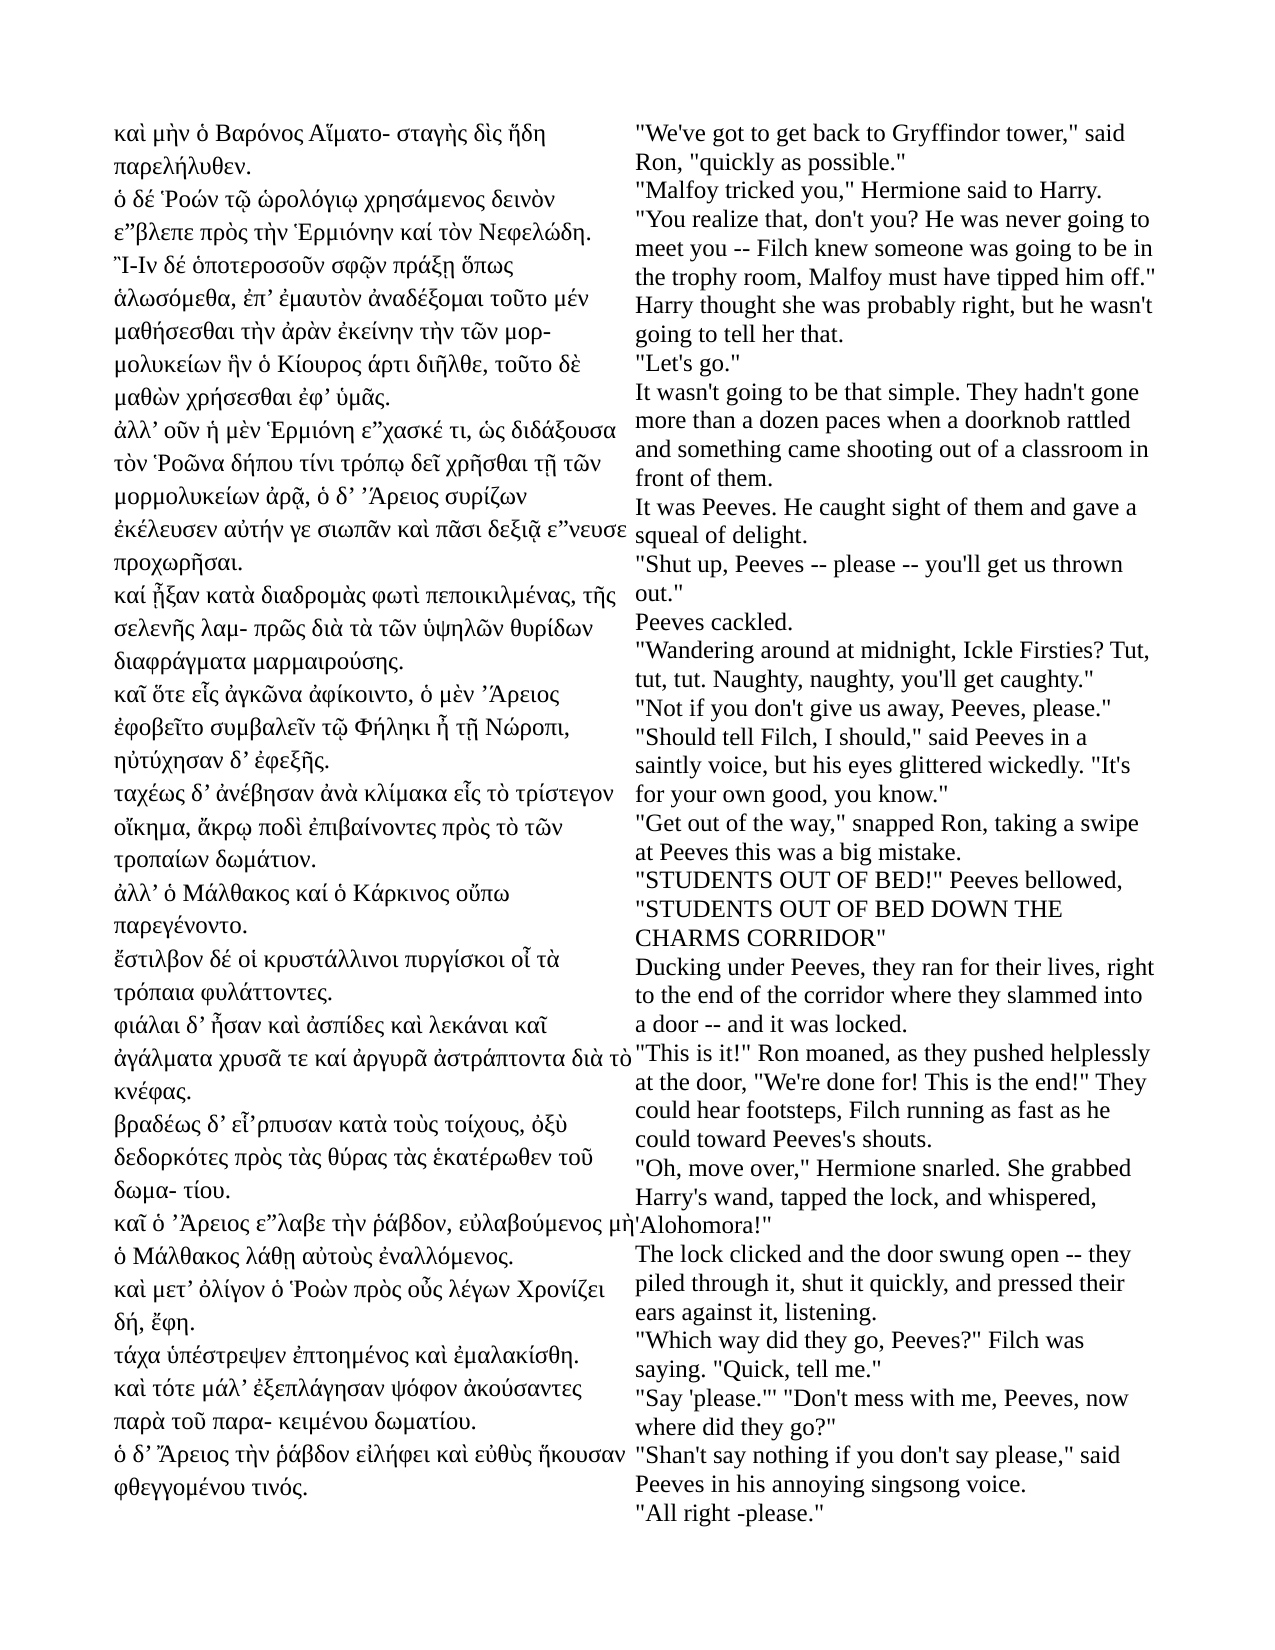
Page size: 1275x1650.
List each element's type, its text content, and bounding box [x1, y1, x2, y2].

table_cell "We've got to get back to Gryffindor tower," said Ron, "quickly as possible." "Malfoy tricked you," Hermione said to Harry. "You realize that, don't you? He was never going to meet you -- Filch knew someone was going to be in the trophy room, Malfoy must have tipped him off." Harry thought she was probably right, but he wasn't going to tell her that. "Let's go." It wasn't going to be that simple. They hadn't gone more than a dozen paces when a doorknob rattled and something came shooting out of a classroom in front of them. It was Peeves. He caught sight of them and gave a squeal of delight. "Shut up, Peeves -- please -- you'll get us thrown out." Peeves cackled. "Wandering around at midnight, Ickle Firsties? Tut, tut, tut. Naughty, naughty, you'll get caughty." "Not if you don't give us away, Peeves, please." "Should tell Filch, I should," said Peeves in a saintly voice, but his eyes glittered wickedly. "It's for your own good, you know." "Get out of the way," snapped Ron, taking a swipe at Peeves this was a big mistake. "STUDENTS OUT OF BED!" Peeves bellowed, "STUDENTS OUT OF BED DOWN THE CHARMS CORRIDOR" Ducking under Peeves, they ran for their lives, right to the end of the corridor where they slammed into a door -- and it was locked. "This is it!" Ron moaned, as they pushed helplessly at the door, "We're done for! This is the end!" They could hear footsteps, Filch running as fast as he could toward Peeves's shouts. "Oh, move over," Hermione snarled. She grabbed Harry's wand, tapped the lock, and whispered, 'Alohomora!" The lock clicked and the door swung open -- they piled through it, shut it quickly, and pressed their ears against it, listening. "Which way did they go, Peeves?" Filch was saying. "Quick, tell me." "Say 'please."' "Don't mess with me, Peeves, now where did they go?" "Shan't say nothing if you don't say please," said Peeves in his annoying singsong voice. "All right -please." [635, 118, 1157, 1527]
table_cell καὶ μὴν ὁ Βαρόνος Αἵματο- σταγὴς δὶς ἥδη παρελήλυθεν. ὁ δέ Ῥοών τῷ ὡρολόγιῳ χρησάμενος δεινὸν ε”βλεπε πρὸς τὴν Ἑρμιόνην καί τὸν Νεφελώδη. Ἲ-Ιν δέ ὁποτεροσοῦν σφῷν πράξῃ ὅπως ἁλωσόμεθα, ἐπ’ ἐμαυτὸν ἀναδέξομαι τοῦτο μέν μαθήσεσθαι τὴν ἀρὰν ἐκείνην τὴν τῶν μορ- μολυκείων ἣν ὁ Κίουρος άρτι διῆλθε, τοῦτο δὲ μαθὼν χρήσεσθαι ἐφ’ ὑμᾶς. ἀλλ’ οῦν ἡ μὲν Ἑρμιόνη ε”χασκέ τι, ὡς διδάξουσα τὸν Ῥοῶνα δήπου τίνι τρόπῳ δεῖ χρῆσθαι τῇ τῶν μορμολυκείων ἀρᾷ, ὁ δ’ ’Άρειος συρίζων ἐκέλευσεν αὐτήν γε σιωπᾶν καὶ πᾶσι δεξιᾷ ε”νευσε προχωρῆσαι. καί ᾖξαν κατὰ διαδρομὰς φωτὶ πεποικιλμένας, τῆς σελενῆς λαμ- πρῶς διὰ τὰ τῶν ὑψηλῶν θυρίδων διαφράγματα μαρμαιρούσης. καῖ ὅτε εἷς ἀγκῶνα ἀφίκοιντο, ὁ μὲν ’Άρειος ἐφοβεῖτο συμβαλεῖν τῷ Φήληκι ἦ τῇ Νώροπι, ηὐτύχησαν δ’ ἐφεξῆς. ταχέως δ’ ἀνέβησαν ἀνὰ κλίμακα εἷς τὸ τρίστεγον οἴκημα, ἄκρῳ ποδὶ ἐπιβαίνοντες πρὸς τὸ τῶν τροπαίων δωμάτιον. ἀλλ’ ὁ Μάλθακος καί ὁ Κάρκινος οὔπω παρεγένοντο. ἔστιλβον δέ οἱ κρυστάλλινοι πυργίσκοι οἶ τὰ τρόπαια φυλάττοντες. φιάλαι δ’ ἦσαν καὶ ἀσπίδες καὶ λεκάναι καῖ ἀγάλματα χρυσᾶ τε καί ἀργυρᾶ ἀστράπτοντα διὰ τὸ κνέφας. βραδέως δ’ εἷ’ρπυσαν κατὰ τοὺς τοίχους, ὀξὺ δεδορκότες πρὸς τὰς θύρας τὰς ἑκατέρωθεν τοῦ δωμα- τίου. καῖ ὁ ’Ἀρειος ε”λαβε τὴν ῥάβδον, εὐλαβούμενος μὴ ὁ Μάλθακος λάθῃ αὐτοὺς ἐναλλόμενος. καὶ μετ’ ὀλίγον ὁ Ῥοὼν πρὸς οὖς λέγων Χρονίζει δή, ἔφη. τάχα ὑπέστρεψεν ἐπτοημένος καὶ ἐμαλακίσθη. καὶ τότε μάλ’ ἐξεπλάγησαν ψόφον ἀκούσαντες παρὰ τοῦ παρα- κειμένου δωματίου. ὁ δ’ Ἄρειος τὴν ῥάβδον εἰλήφει καὶ εὐθὺς ἥκουσαν φθεγγομένου τινός. [114, 118, 635, 1527]
